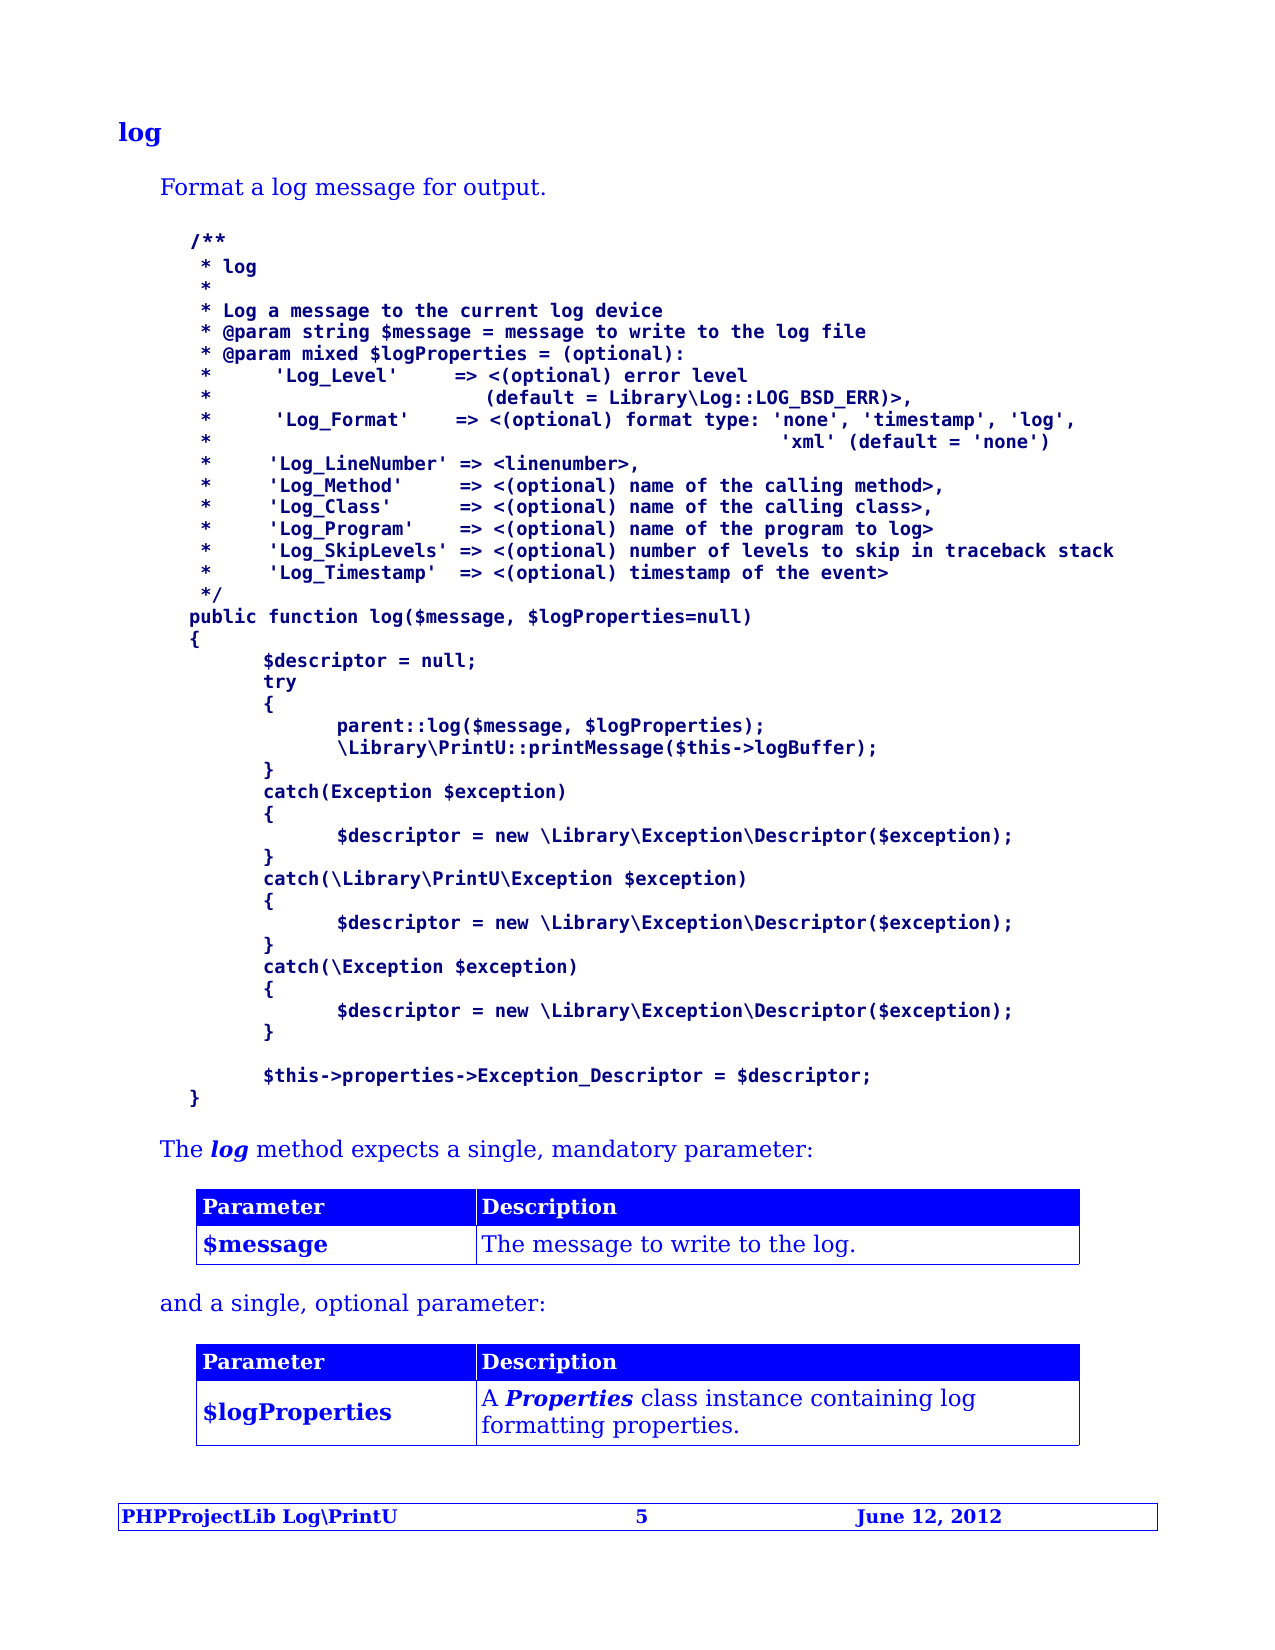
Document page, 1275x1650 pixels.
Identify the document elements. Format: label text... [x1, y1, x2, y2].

text The log method expects a single, mandatory parameter: [159, 1136, 1157, 1162]
list * log [189, 256, 1157, 278]
table_header Parameter [197, 1345, 476, 1380]
list public function log($message, $logProperties=null) [189, 606, 1157, 628]
list } [189, 1087, 1157, 1109]
list * 'xml' (default = 'none') [189, 431, 1157, 453]
list } [189, 1022, 1157, 1043]
table_cell The message to write to the log. [477, 1226, 1079, 1263]
list $this->properties->Exception_Descriptor = $descriptor; [189, 1065, 1157, 1087]
list try [189, 672, 1157, 693]
list * [189, 278, 1157, 300]
list * 'Log_SkipLevels' => <(optional) number of levels to skip in traceback stack [189, 540, 1157, 562]
list { [189, 693, 1157, 715]
list { [189, 890, 1157, 912]
list $descriptor = new \Library\Exception\Descriptor($exception); [189, 1000, 1157, 1022]
text and a single, optional parameter: [159, 1290, 1157, 1317]
list { [189, 628, 1157, 650]
list \Library\PrintU::printMessage($this->logBuffer); [189, 737, 1157, 759]
list catch(\Library\PrintU\Exception $exception) [189, 868, 1157, 890]
list * 'Log_LineNumber' => <linenumber>, [189, 453, 1157, 475]
list { [189, 978, 1157, 1000]
list * @param string $message = message to write to the log file [189, 322, 1157, 343]
text Format a log message for output. [159, 174, 1157, 201]
list /** [189, 227, 1157, 256]
list $descriptor = new \Library\Exception\Descriptor($exception); [189, 825, 1157, 847]
list * 'Log_Format' => <(optional) format type: 'none', 'timestamp', 'log', [189, 409, 1157, 431]
list } [189, 847, 1157, 868]
list parent::log($message, $logProperties); [189, 715, 1157, 737]
list catch(\Exception $exception) [189, 956, 1157, 978]
list * (default = Library\Log::LOG_BSD_ERR)>, [189, 387, 1157, 409]
list * 'Log_Level' => <(optional) error level [189, 365, 1157, 387]
table_header Description [477, 1190, 1079, 1225]
list * 'Log_Method' => <(optional) name of the calling method>, [189, 475, 1157, 497]
table_cell $message [197, 1226, 476, 1263]
table_header Parameter [197, 1190, 476, 1225]
table_header Description [477, 1345, 1079, 1380]
list } [189, 934, 1157, 956]
list * 'Log_Program' => <(optional) name of the program to log> [189, 518, 1157, 540]
table_cell A Properties class instance containing log formatting properties. [477, 1381, 1079, 1444]
list * Log a message to the current log device [189, 300, 1157, 322]
list $descriptor = null; [189, 650, 1157, 672]
table_cell $logProperties [197, 1381, 476, 1444]
list $descriptor = new \Library\Exception\Descriptor($exception); [189, 912, 1157, 934]
list */ [189, 584, 1157, 606]
list * 'Log_Class' => <(optional) name of the calling class>, [189, 497, 1157, 518]
list catch(Exception $exception) [189, 781, 1157, 803]
list * @param mixed $logProperties = (optional): [189, 343, 1157, 365]
list * 'Log_Timestamp' => <(optional) timestamp of the event> [189, 562, 1157, 584]
title log [118, 118, 1157, 147]
list { [189, 803, 1157, 825]
list } [189, 759, 1157, 781]
